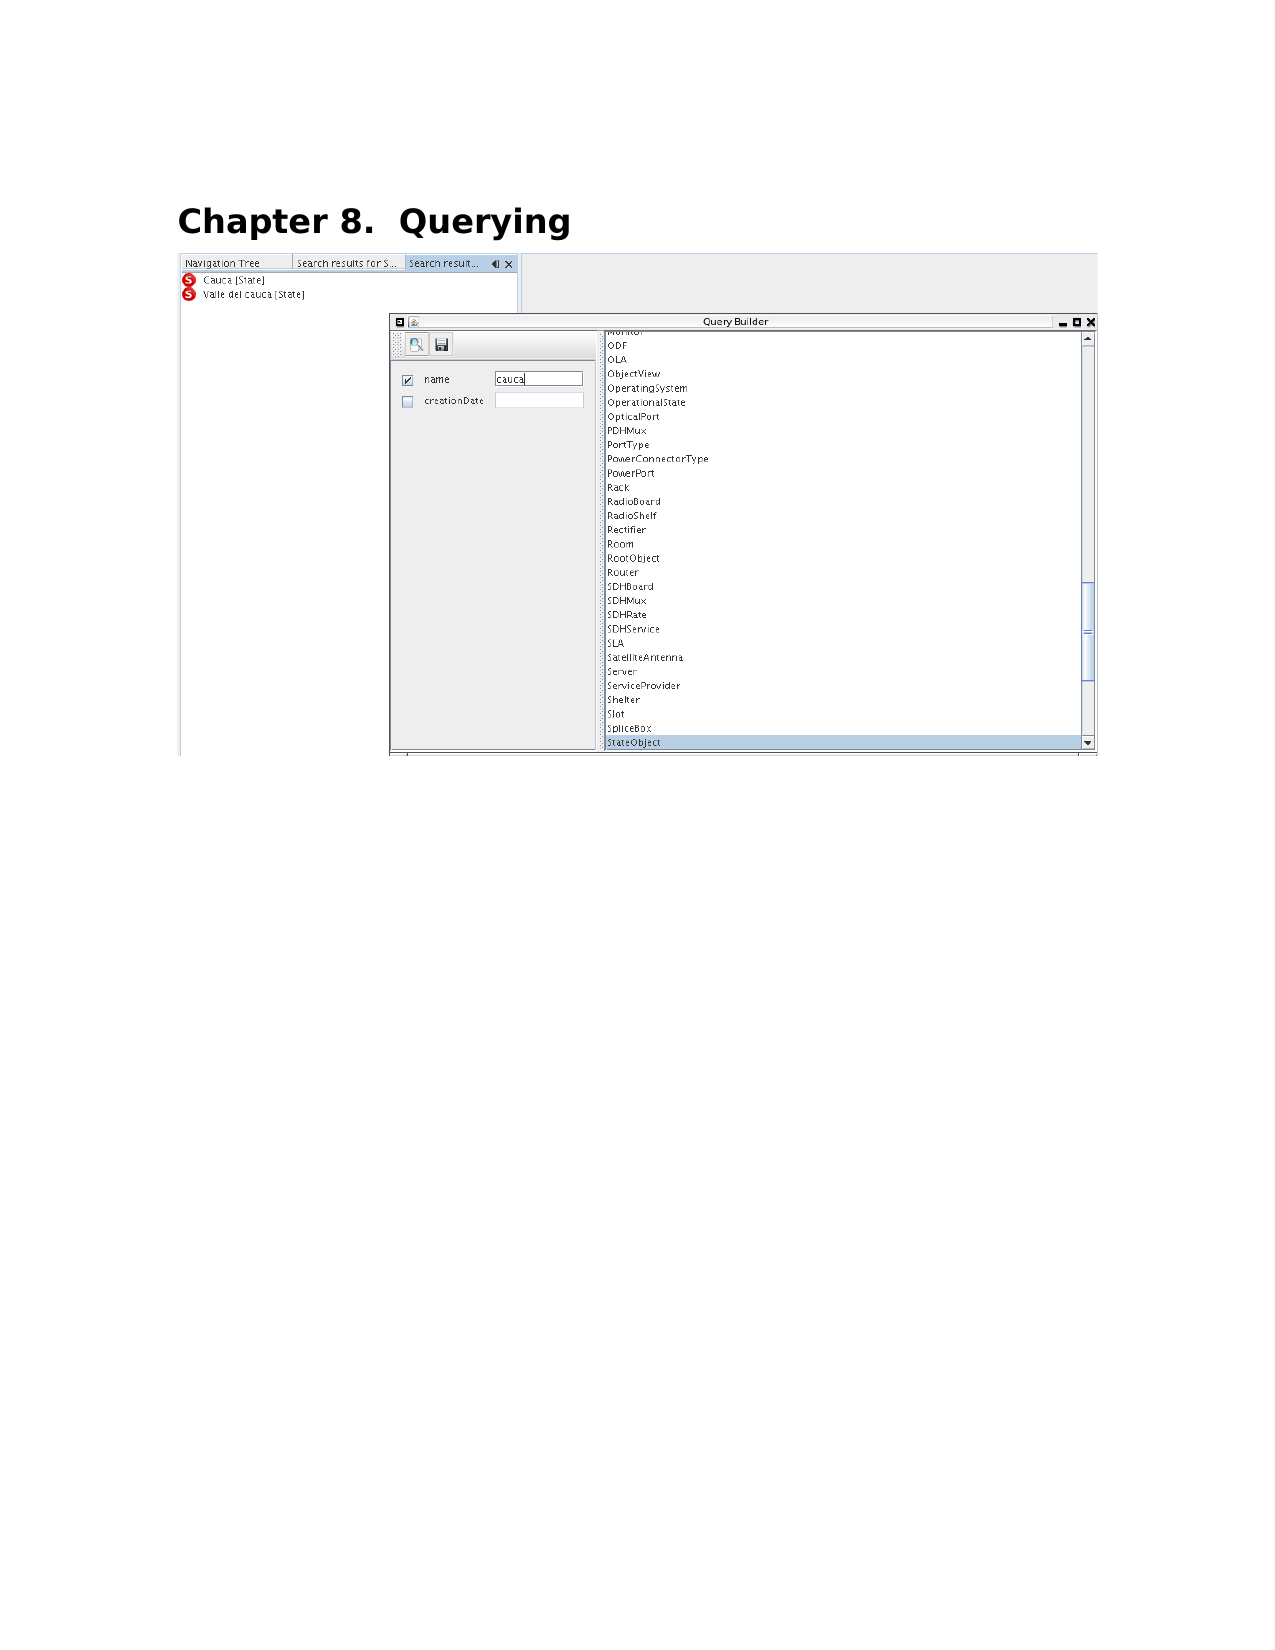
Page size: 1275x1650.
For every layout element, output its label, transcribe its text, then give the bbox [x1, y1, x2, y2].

picture [177, 253, 1098, 756]
subtitle Chapter 8. Querying [177, 202, 1098, 241]
